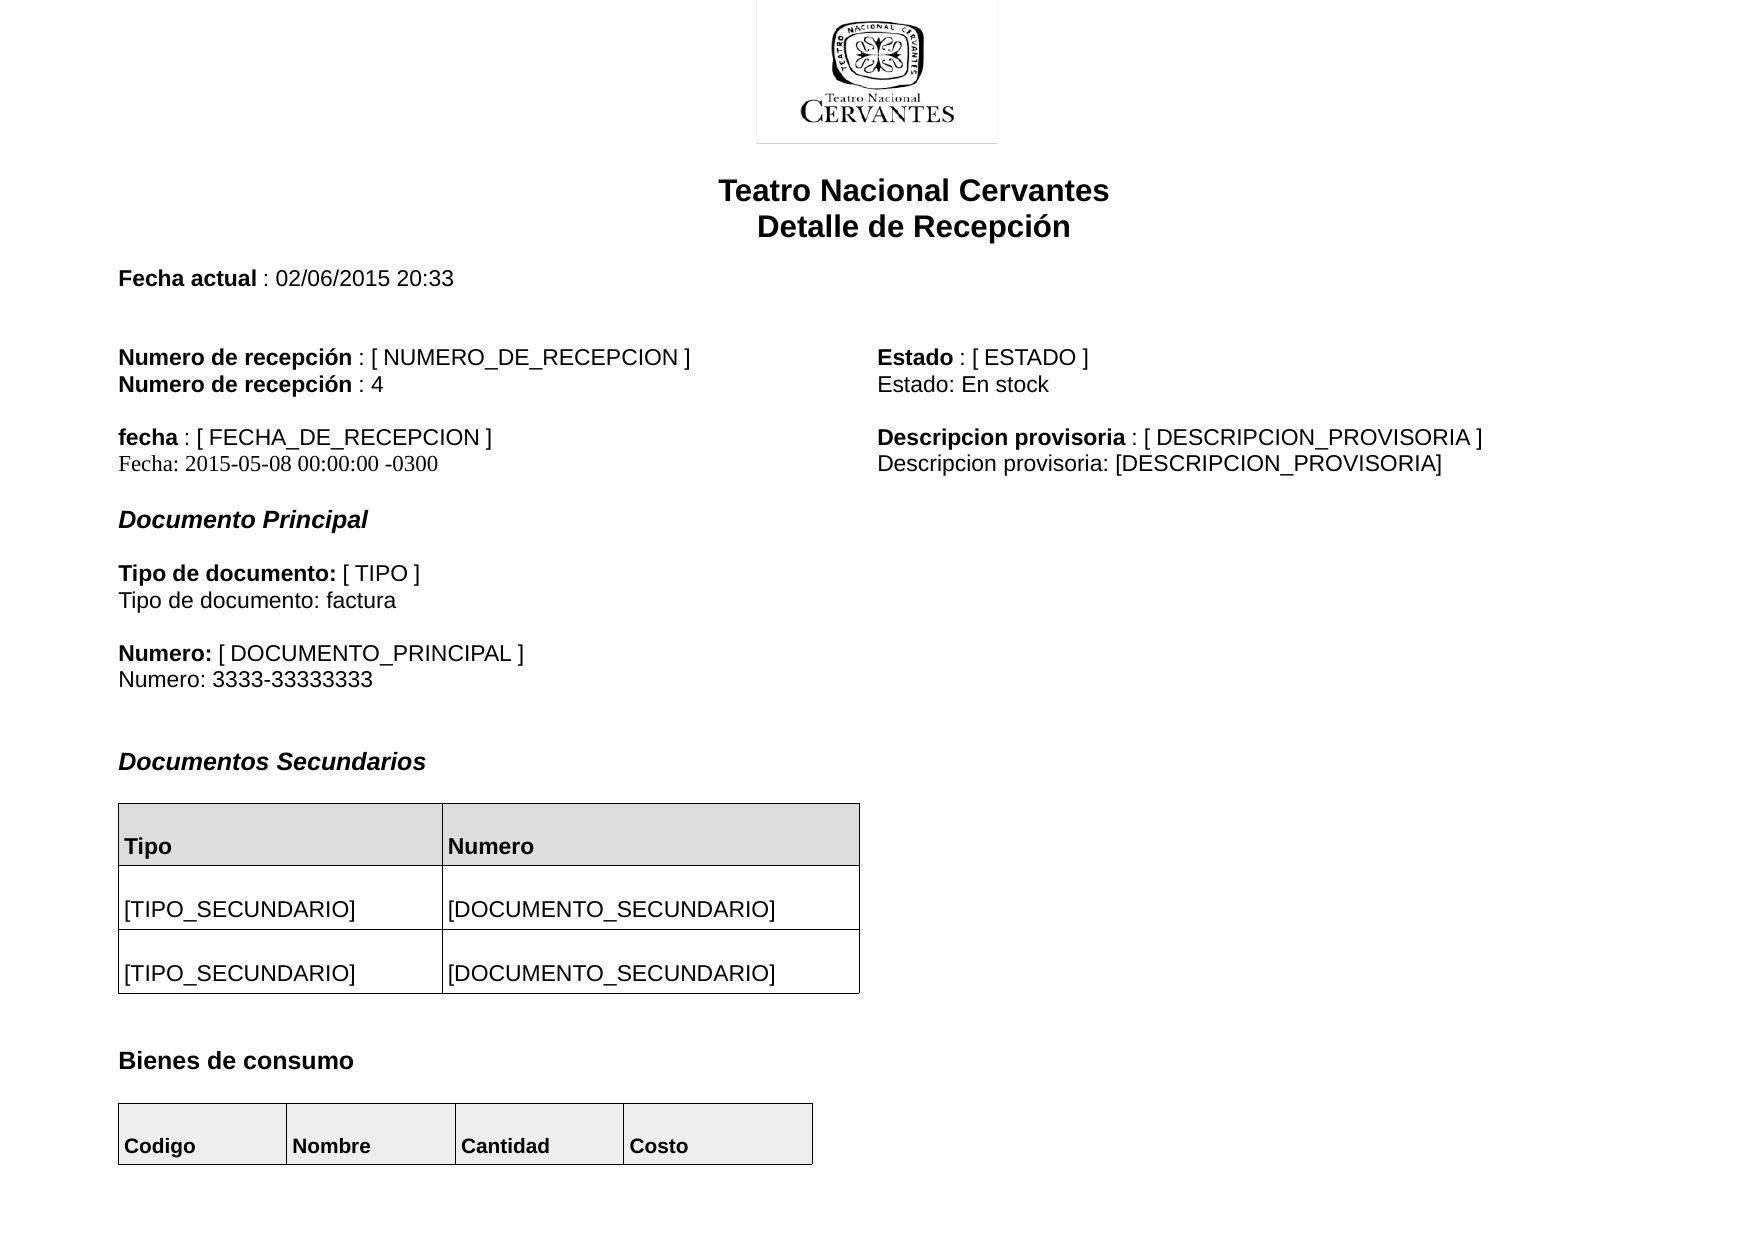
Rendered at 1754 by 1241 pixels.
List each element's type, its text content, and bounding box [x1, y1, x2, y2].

text Numero de recepción : [ NUMERO_DE_RECEPCION ] [118, 344, 877, 371]
table_cell [TIPO_SECUNDARIO] [119, 866, 442, 929]
table_header Costo [624, 1104, 812, 1164]
table_cell [DOCUMENTO_SECUNDARIO] [443, 866, 859, 929]
text Numero: 3333-33333333 [118, 666, 1636, 692]
table_cell [DOCUMENTO_SECUNDARIO] [443, 930, 859, 993]
text Estado: En stock [877, 371, 1636, 397]
text Documentos Secundarios [118, 747, 1636, 776]
text Documento Principal [118, 505, 1636, 534]
text Descripcion provisoria: [DESCRIPCION_PROVISORIA] [877, 450, 1636, 476]
text Tipo de documento: [ TIPO ] [118, 560, 1636, 587]
text Fecha: 2015-05-08 00:00:00 -0300 [118, 450, 877, 476]
text Tipo de documento: factura [118, 587, 1636, 613]
text Detalle de Recepción [118, 208, 1636, 244]
picture [756, 0, 998, 144]
text Fecha actual : 02/06/2015 20:33 [118, 265, 1636, 292]
text Numero de recepción : 4 [118, 371, 877, 397]
table_cell [TIPO_SECUNDARIO] [119, 930, 442, 993]
table_header Tipo [119, 804, 442, 865]
table_header Codigo [119, 1104, 286, 1164]
text fecha : [ FECHA_DE_RECEPCION ] [118, 424, 877, 450]
table_header Cantidad [456, 1104, 623, 1164]
text Descripcion provisoria : [ DESCRIPCION_PROVISORIA ] [877, 423, 1636, 450]
table_header Numero [443, 804, 859, 865]
text Bienes de consumo [118, 1046, 1636, 1074]
text Teatro Nacional Cervantes [118, 172, 1636, 208]
text Numero: [ DOCUMENTO_PRINCIPAL ] [118, 639, 1636, 666]
table_header Nombre [287, 1104, 455, 1164]
text Estado : [ ESTADO ] [877, 344, 1636, 371]
